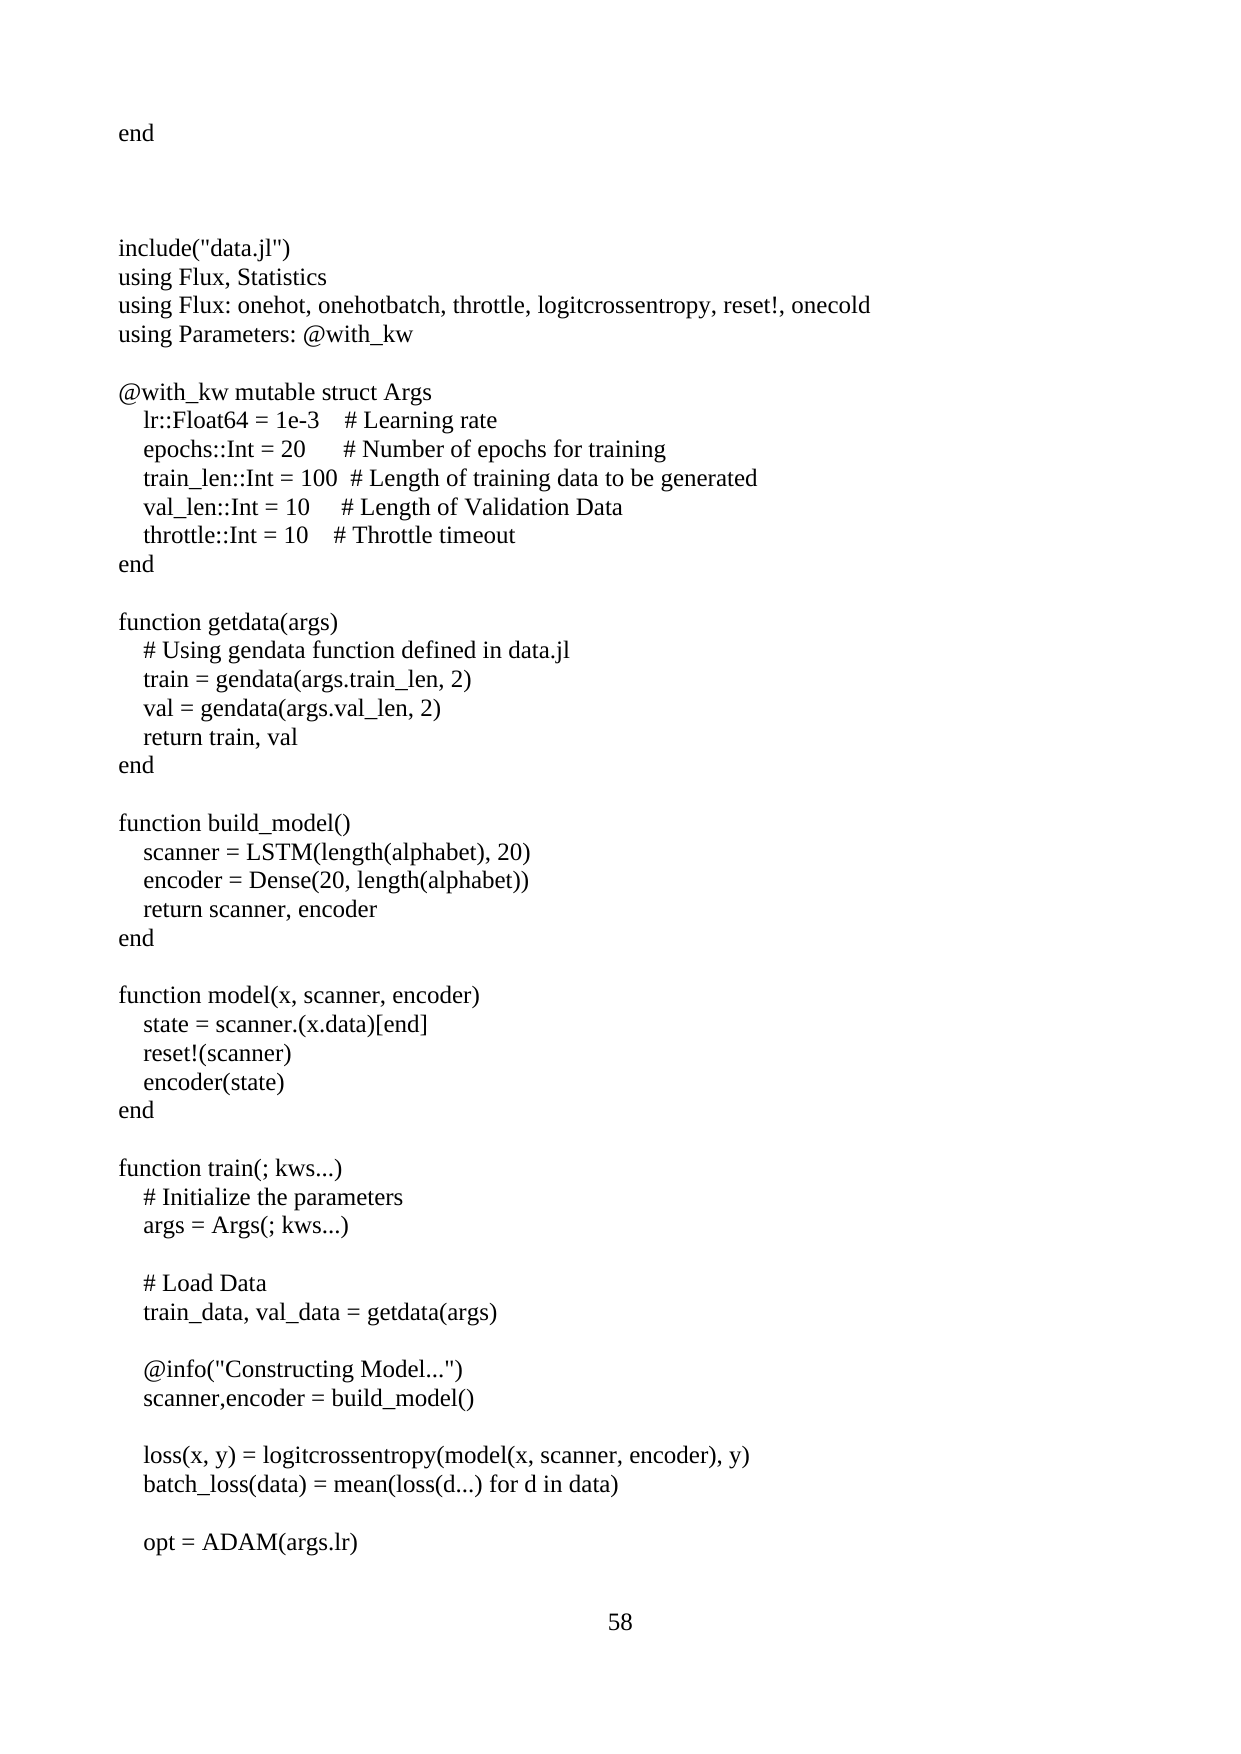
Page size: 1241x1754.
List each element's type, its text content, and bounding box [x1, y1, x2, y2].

text @with_kw mutable struct Args [118, 377, 1122, 406]
text return scanner, encoder [118, 894, 1122, 923]
text end [118, 118, 1122, 147]
text end [118, 923, 1122, 952]
text state = scanner.(x.data)[end] [118, 1009, 1122, 1038]
text scanner = LSTM(length(alphabet), 20) [118, 837, 1122, 866]
text batch_loss(data) = mean(loss(d...) for d in data) [118, 1469, 1122, 1498]
text using Flux: onehot, onehotbatch, throttle, logitcrossentropy, reset!, onecold [118, 291, 1122, 319]
text train = gendata(args.train_len, 2) [118, 664, 1122, 693]
text using Parameters: @with_kw [118, 319, 1122, 348]
text reset!(scanner) [118, 1038, 1122, 1067]
text return train, val [118, 722, 1122, 751]
text @info("Constructing Model...") [118, 1354, 1122, 1383]
text end [118, 1096, 1122, 1124]
text include("data.jl") [118, 233, 1122, 262]
text loss(x, y) = logitcrossentropy(model(x, scanner, encoder), y) [118, 1441, 1122, 1469]
text opt = ADAM(args.lr) [118, 1527, 1122, 1556]
text # Initialize the parameters [118, 1182, 1122, 1211]
text end [118, 751, 1122, 779]
text using Flux, Statistics [118, 262, 1122, 291]
text function train(; kws...) [118, 1153, 1122, 1182]
text encoder(state) [118, 1067, 1122, 1096]
text end [118, 549, 1122, 578]
text throttle::Int = 10 # Throttle timeout [118, 521, 1122, 549]
text val = gendata(args.val_len, 2) [118, 693, 1122, 722]
text epochs::Int = 20 # Number of epochs for training [118, 434, 1122, 463]
text # Load Data [118, 1268, 1122, 1297]
text scanner,encoder = build_model() [118, 1383, 1122, 1412]
text function model(x, scanner, encoder) [118, 981, 1122, 1009]
text train_len::Int = 100 # Length of training data to be generated [118, 463, 1122, 492]
text encoder = Dense(20, length(alphabet)) [118, 866, 1122, 894]
text lr::Float64 = 1e-3 # Learning rate [118, 406, 1122, 434]
text train_data, val_data = getdata(args) [118, 1297, 1122, 1326]
text args = Args(; kws...) [118, 1211, 1122, 1239]
text function build_model() [118, 808, 1122, 837]
text # Using gendata function defined in data.jl [118, 636, 1122, 664]
text val_len::Int = 10 # Length of Validation Data [118, 492, 1122, 521]
text function getdata(args) [118, 607, 1122, 636]
